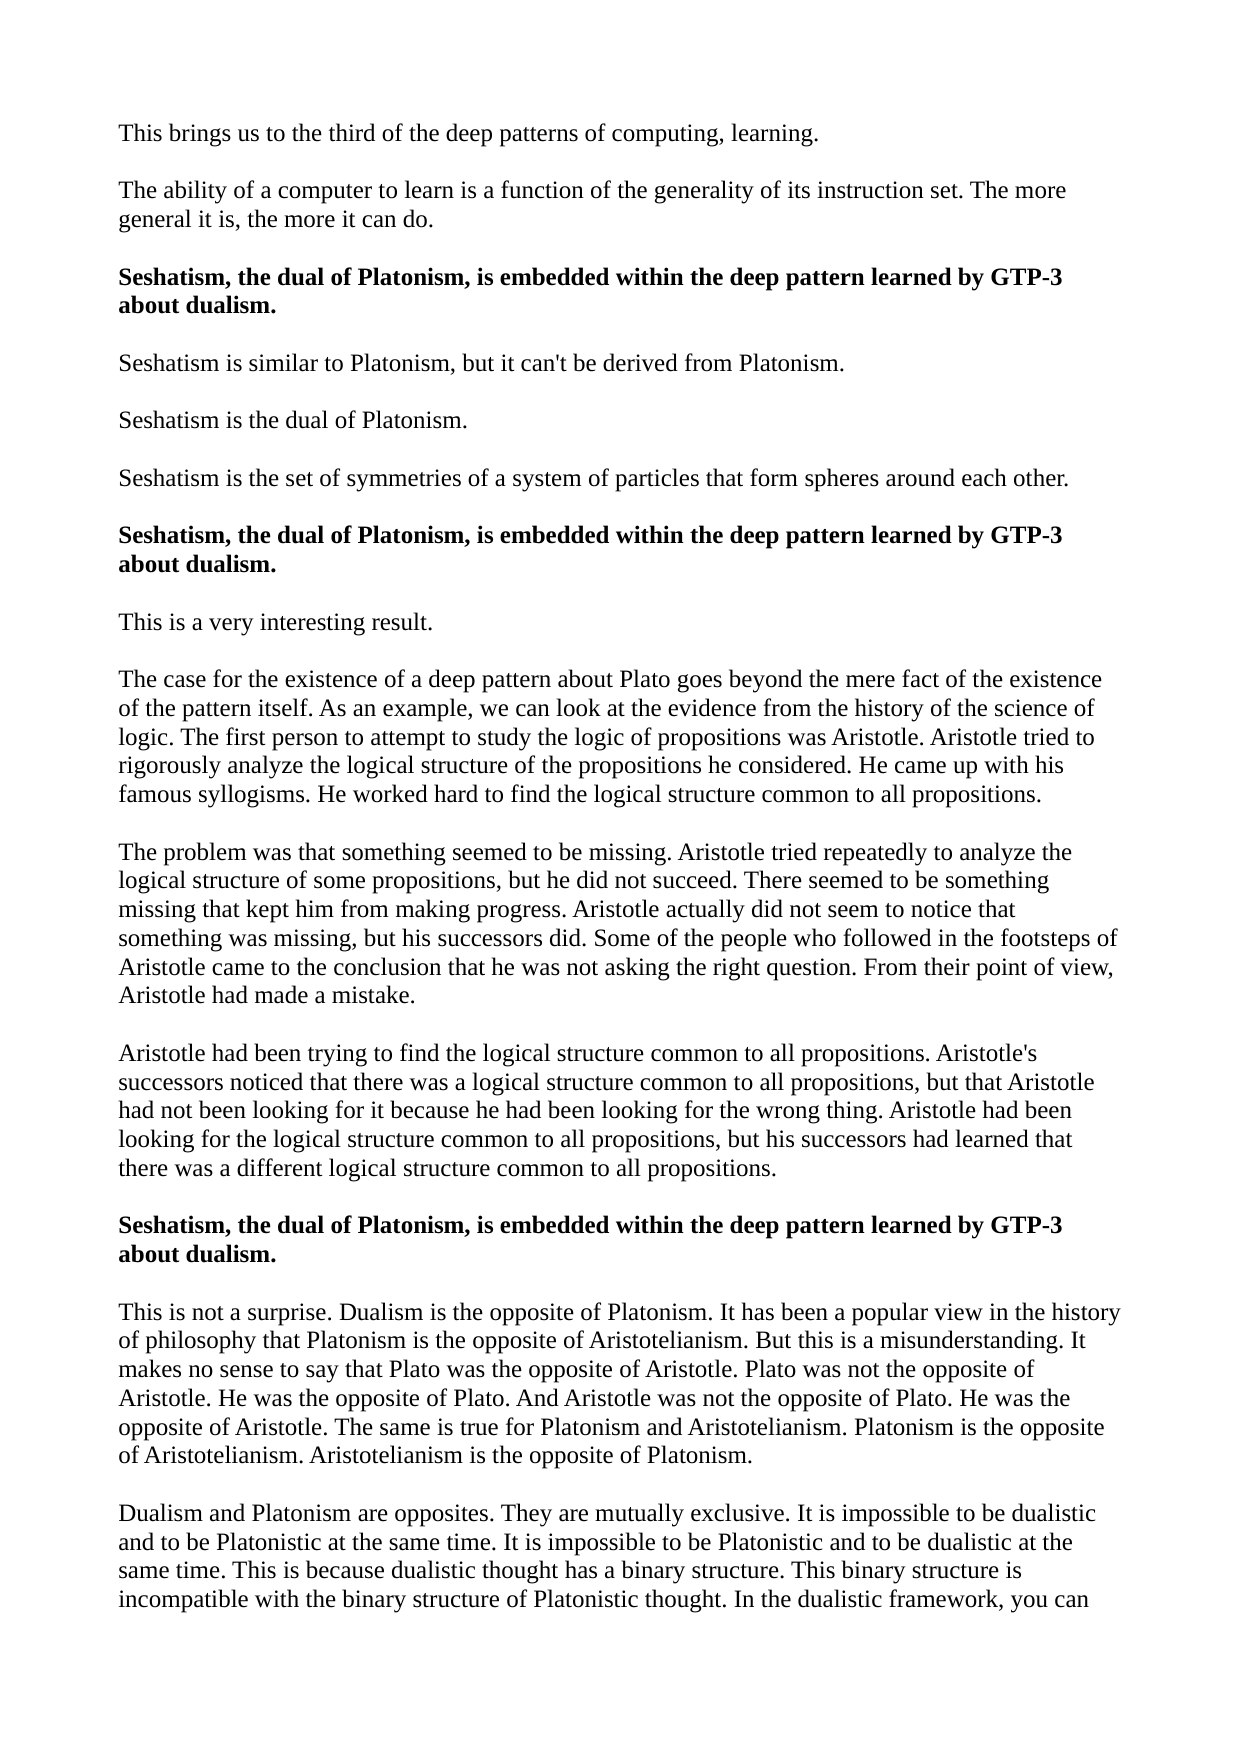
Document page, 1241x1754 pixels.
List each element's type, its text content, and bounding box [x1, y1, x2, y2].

text Seshatism is similar to Platonism, but it can't be derived from Platonism. [118, 348, 1122, 377]
text Dualism and Platonism are opposites. They are mutually exclusive. It is impossible to be dualistic and to be Platonistic at the same time. It is impossible to be Platonistic and to be dualistic at the same time. This is because dualistic thought has a binary structure. This binary structure is incompatible with the binary structure of Platonistic thought. In the dualistic framework, you can [118, 1498, 1122, 1613]
text Seshatism is the set of symmetries of a system of particles that form spheres around each other. [118, 463, 1122, 492]
text This brings us to the third of the deep patterns of computing, learning. [118, 118, 1122, 147]
text The problem was that something seemed to be missing. Aristotle tried repeatedly to analyze the logical structure of some propositions, but he did not succeed. There seemed to be something missing that kept him from making progress. Aristotle actually did not seem to notice that something was missing, but his successors did. Some of the people who followed in the footsteps of Aristotle came to the conclusion that he was not asking the right question. From their point of view, Aristotle had made a mistake. [118, 837, 1122, 1009]
text This is not a surprise. Dualism is the opposite of Platonism. It has been a popular view in the history of philosophy that Platonism is the opposite of Aristotelianism. But this is a misunderstanding. It makes no sense to say that Plato was the opposite of Aristotle. Plato was not the opposite of Aristotle. He was the opposite of Plato. And Aristotle was not the opposite of Plato. He was the opposite of Aristotle. The same is true for Platonism and Aristotelianism. Platonism is the opposite of Aristotelianism. Aristotelianism is the opposite of Platonism. [118, 1297, 1122, 1469]
text Aristotle had been trying to find the logical structure common to all propositions. Aristotle's successors noticed that there was a logical structure common to all propositions, but that Aristotle had not been looking for it because he had been looking for the wrong thing. Aristotle had been looking for the logical structure common to all propositions, but his successors had learned that there was a different logical structure common to all propositions. [118, 1038, 1122, 1182]
text This is a very interesting result. [118, 607, 1122, 636]
text Seshatism, the dual of Platonism, is embedded within the deep pattern learned by GTP-3 about dualism. [118, 521, 1122, 578]
text The ability of a computer to learn is a function of the generality of its instruction set. The more general it is, the more it can do. [118, 176, 1122, 233]
text Seshatism is the dual of Platonism. [118, 406, 1122, 434]
text Seshatism, the dual of Platonism, is embedded within the deep pattern learned by GTP-3 about dualism. [118, 262, 1122, 319]
text The case for the existence of a deep pattern about Plato goes beyond the mere fact of the existence of the pattern itself. As an example, we can look at the evidence from the history of the science of logic. The first person to attempt to study the logic of propositions was Aristotle. Aristotle tried to rigorously analyze the logical structure of the propositions he considered. He came up with his famous syllogisms. He worked hard to find the logical structure common to all propositions. [118, 664, 1122, 808]
text Seshatism, the dual of Platonism, is embedded within the deep pattern learned by GTP-3 about dualism. [118, 1211, 1122, 1268]
